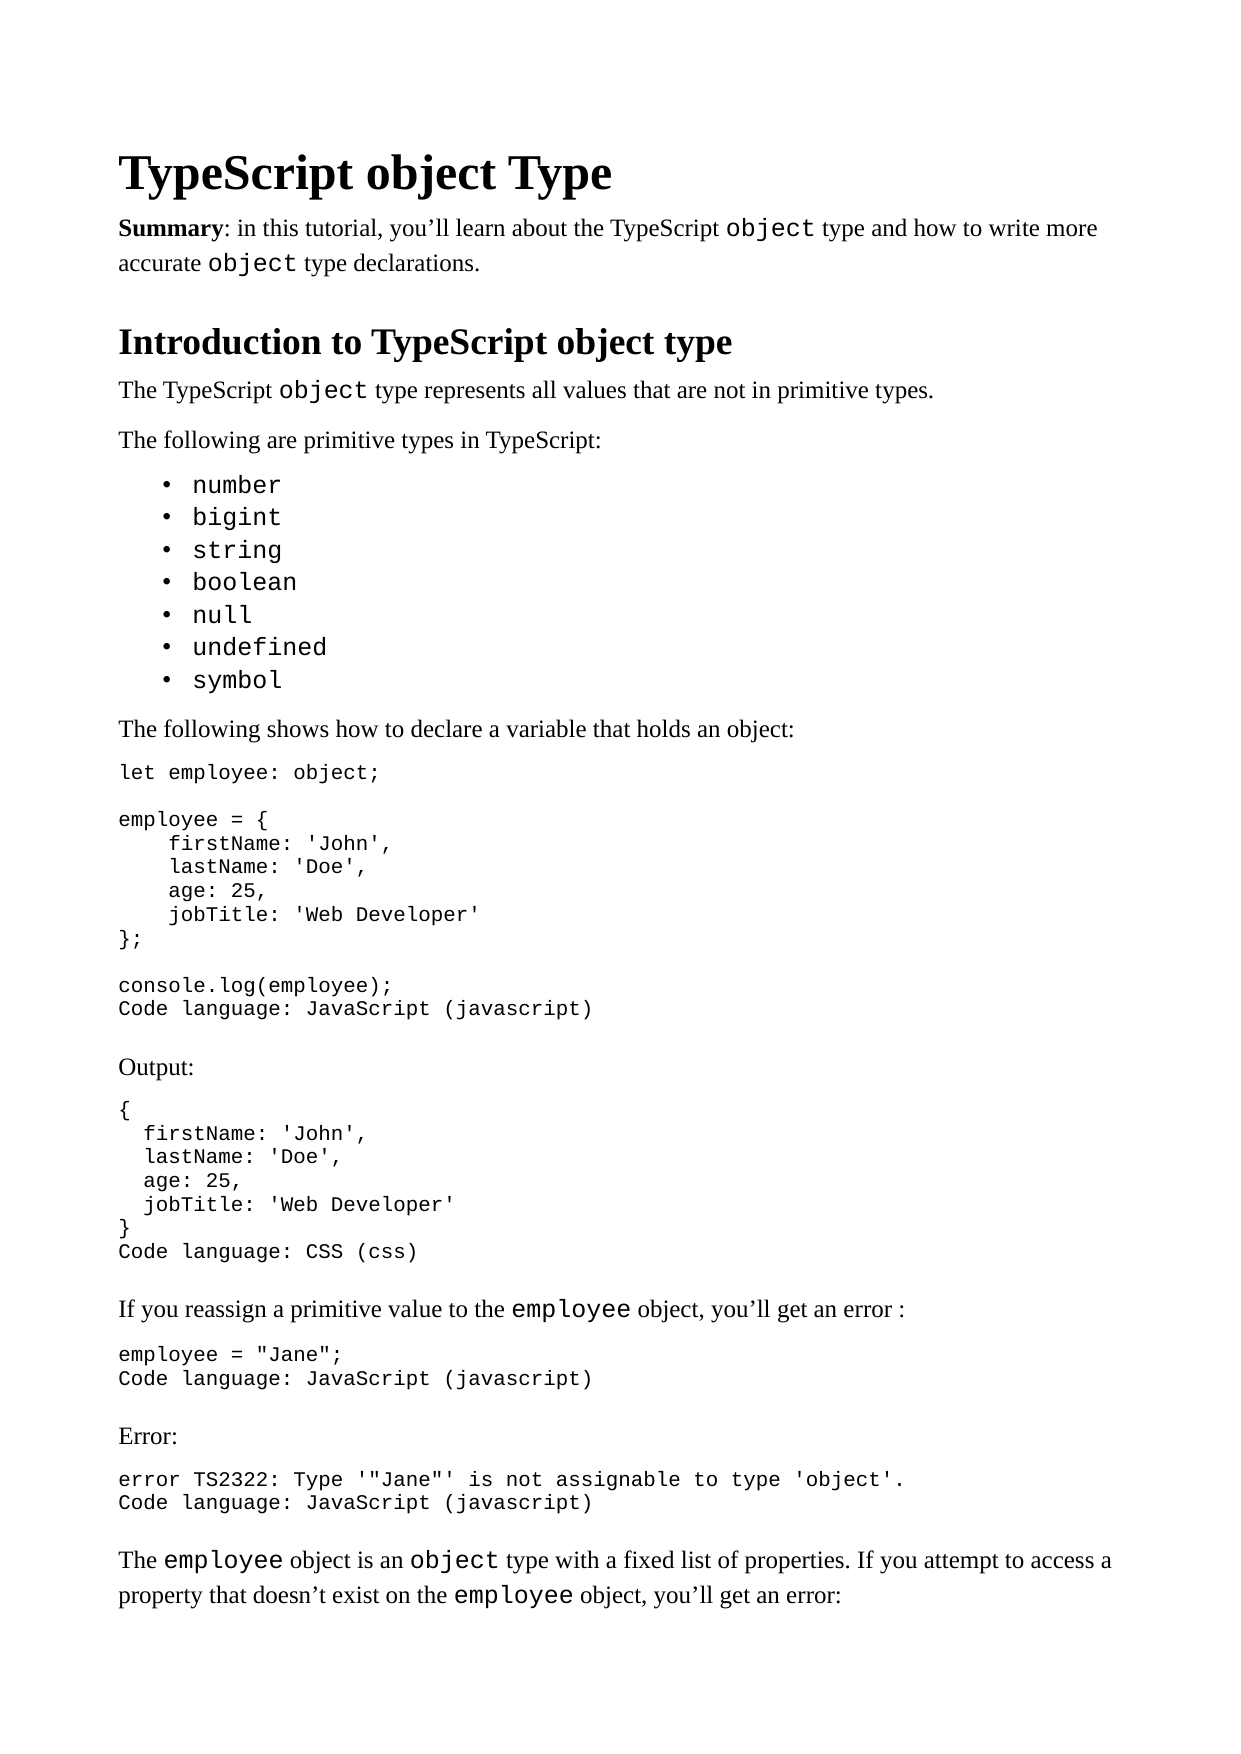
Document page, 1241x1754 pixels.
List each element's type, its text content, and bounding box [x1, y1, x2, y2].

text The TypeScript object type represents all values that are not in primitive types. [118, 375, 1122, 406]
text jobTitle: 'Web Developer' [118, 1194, 1122, 1217]
text error TS2322: Type '"Jane"' is not assignable to type 'object'. [118, 1468, 1122, 1492]
text let employee: object; [118, 762, 1122, 786]
list null [162, 602, 1122, 631]
text firstName: 'John', [118, 1123, 1122, 1146]
text If you reassign a primitive value to the employee object, you’ll get an error : [118, 1294, 1122, 1325]
text The employee object is an object type with a fixed list of properties. If you attempt to access a property that doesn’t exist on the employee object, you’ll get an error: [118, 1545, 1122, 1611]
text Code language: JavaScript (javascript) [118, 998, 1122, 1022]
text The following shows how to declare a variable that holds an object: [118, 714, 1122, 743]
text lastName: 'Doe', [118, 1146, 1122, 1170]
text employee = "Jane"; [118, 1344, 1122, 1368]
list boolean [162, 570, 1122, 598]
text age: 25, [118, 880, 1122, 904]
text lastName: 'Doe', [118, 857, 1122, 880]
text Output: [118, 1052, 1122, 1080]
text firstName: 'John', [118, 833, 1122, 857]
text Code language: JavaScript (javascript) [118, 1492, 1122, 1516]
list symbol [162, 667, 1122, 696]
list undefined [162, 635, 1122, 663]
list number [162, 472, 1122, 501]
text The following are primitive types in TypeScript: [118, 425, 1122, 453]
text } [118, 1217, 1122, 1241]
text { [118, 1099, 1122, 1123]
text }; [118, 927, 1122, 951]
text employee = { [118, 809, 1122, 833]
text jobTitle: 'Web Developer' [118, 904, 1122, 927]
text console.log(employee); [118, 975, 1122, 998]
text Code language: CSS (css) [118, 1241, 1122, 1265]
list string [162, 537, 1122, 566]
text Summary: in this tutorial, you’ll learn about the TypeScript object type and how to write more accurate object type declarations. [118, 213, 1122, 279]
subtitle TypeScript object Type [118, 143, 1122, 201]
text age: 25, [118, 1170, 1122, 1194]
subtitle Introduction to TypeScript object type [118, 319, 1122, 362]
text Error: [118, 1421, 1122, 1450]
list bigint [162, 505, 1122, 533]
text Code language: JavaScript (javascript) [118, 1368, 1122, 1391]
